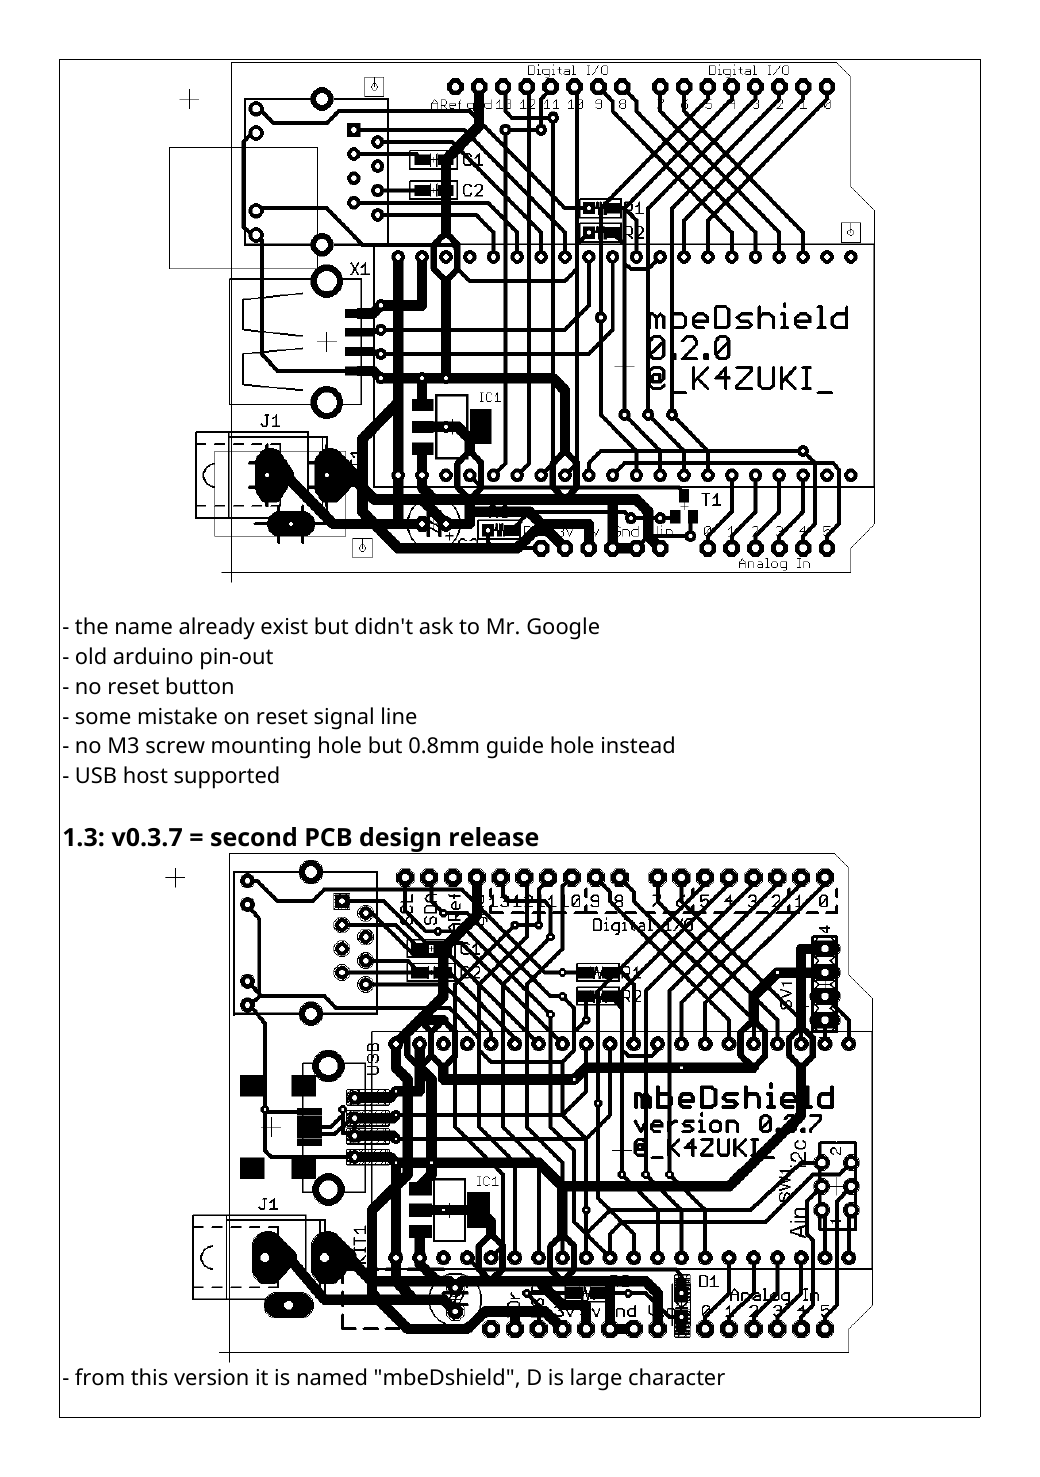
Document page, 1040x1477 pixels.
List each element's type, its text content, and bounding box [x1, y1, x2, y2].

picture [165, 853, 874, 1363]
text - the name already exist but didn't ask to Mr. Google [62, 611, 977, 641]
text - old arduino pin-out [62, 641, 977, 671]
picture [168, 62, 877, 583]
text - USB host supported [62, 760, 977, 790]
text - from this version it is named "mbeDshield", D is large character [62, 1362, 977, 1392]
text 1.3: v0.3.7 = second PCB design release [62, 820, 977, 854]
text - no M3 screw mounting hole but 0.8mm guide hole instead [62, 731, 977, 760]
text - some mistake on reset signal line [62, 701, 977, 731]
text - no reset button [62, 671, 977, 701]
